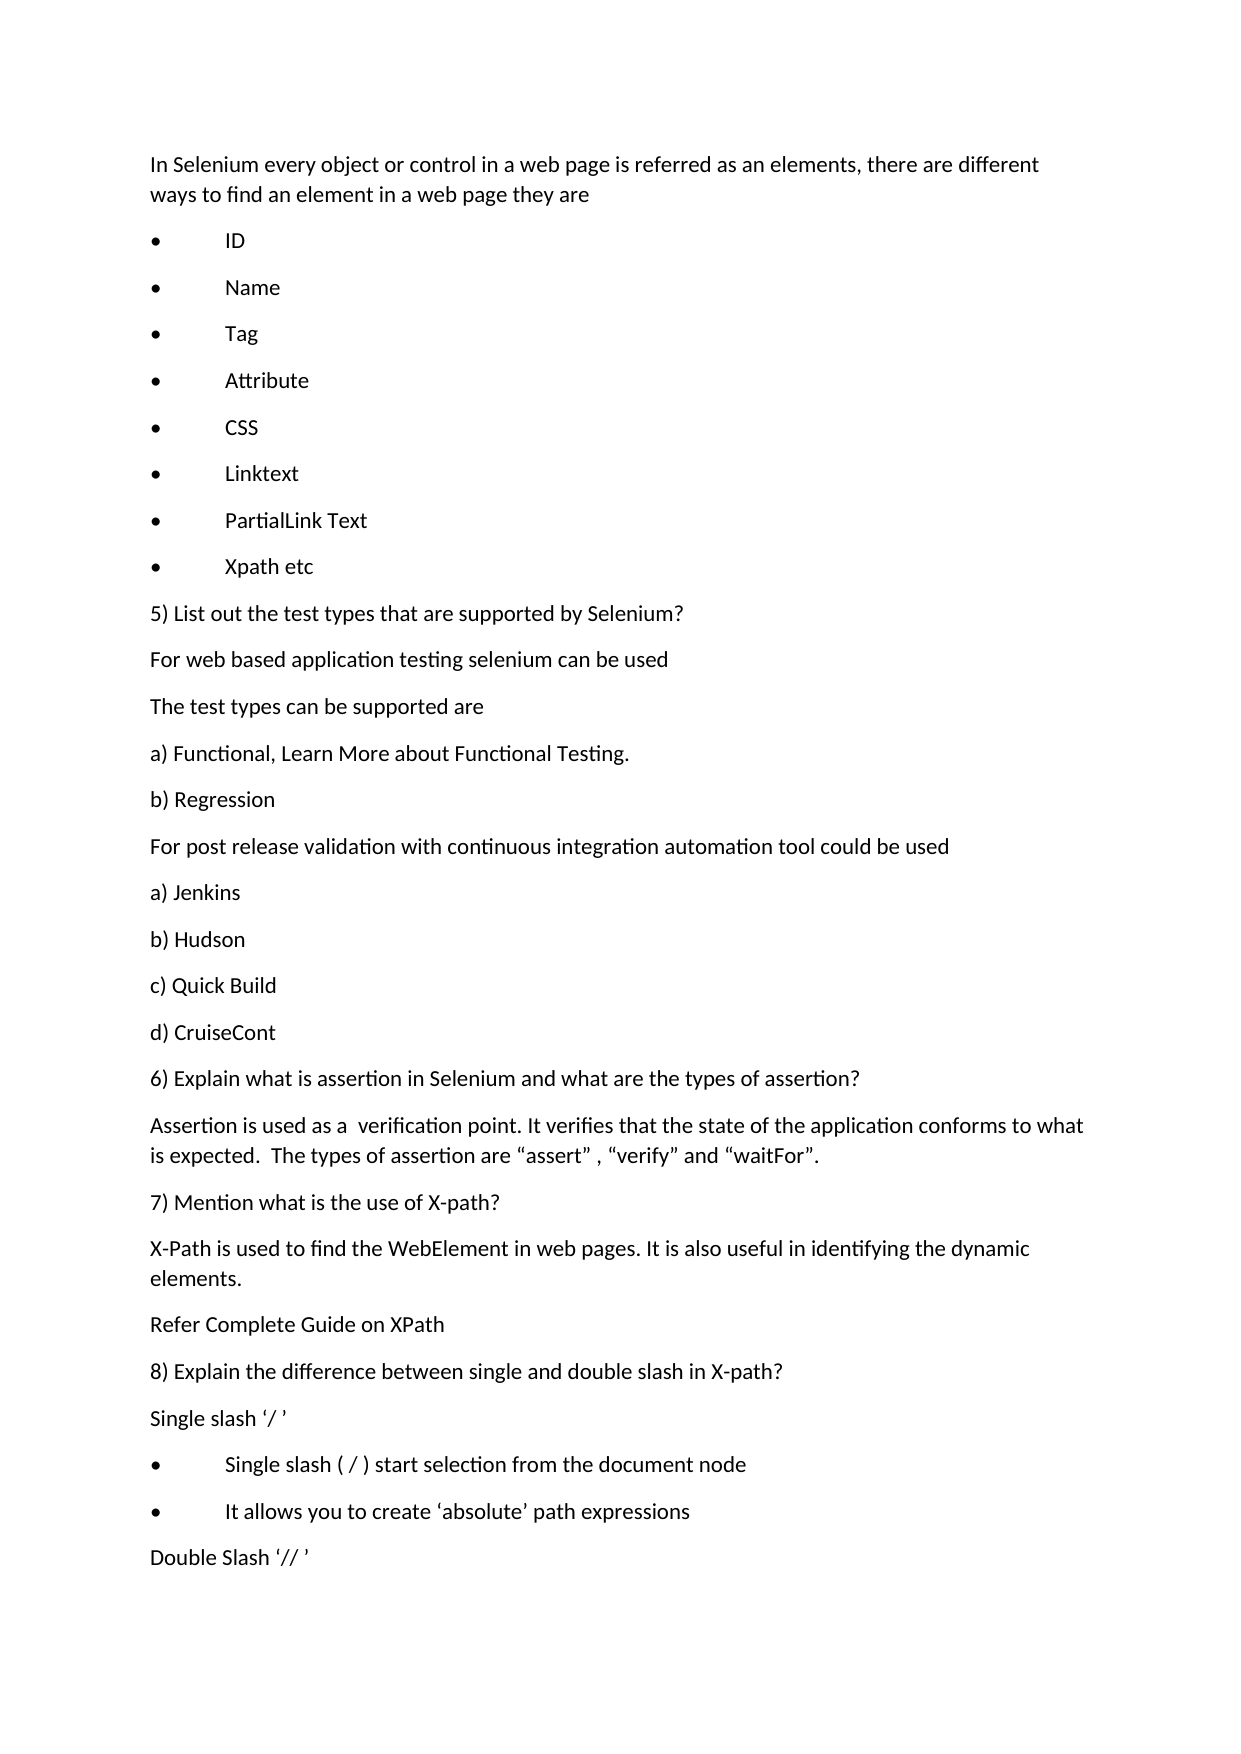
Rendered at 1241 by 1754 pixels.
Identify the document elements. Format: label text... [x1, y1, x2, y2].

text X-Path is used to find the WebElement in web pages. It is also useful in identifying the dynamic elements. [150, 1234, 1090, 1292]
text b) Regression [150, 785, 1090, 813]
text The test types can be supported are [150, 692, 1090, 720]
text 7) Mention what is the use of X-path? [150, 1188, 1090, 1216]
text • Linktext [150, 459, 1090, 487]
text • Attribute [150, 366, 1090, 394]
text • Xpath etc [150, 552, 1090, 580]
text Single slash ‘/ ’ [150, 1404, 1090, 1432]
text d) CruiseCont [150, 1018, 1090, 1046]
text b) Hudson [150, 925, 1090, 953]
text • Tag [150, 319, 1090, 348]
text • It allows you to create ‘absolute’ path expressions [150, 1497, 1090, 1525]
text • Single slash ( / ) start selection from the document node [150, 1450, 1090, 1478]
text a) Functional, Learn More about Functional Testing. [150, 739, 1090, 767]
text For post release validation with continuous integration automation tool could be used [150, 832, 1090, 860]
text c) Quick Build [150, 971, 1090, 999]
text In Selenium every object or control in a web page is referred as an elements, there are different ways to find an element in a web page they are [150, 150, 1090, 208]
text Refer Complete Guide on XPath [150, 1311, 1090, 1339]
text 5) List out the test types that are supported by Selenium? [150, 599, 1090, 627]
text • ID [150, 226, 1090, 254]
text 6) Explain what is assertion in Selenium and what are the types of assertion? [150, 1064, 1090, 1093]
text • PartialLink Text [150, 506, 1090, 534]
text Double Slash ‘// ’ [150, 1543, 1090, 1571]
text For web based application testing selenium can be used [150, 646, 1090, 673]
text 8) Explain the difference between single and double slash in X-path? [150, 1357, 1090, 1385]
text • Name [150, 273, 1090, 301]
text • CSS [150, 413, 1090, 441]
text Assertion is used as a verification point. It verifies that the state of the application conforms to what is expected. The types of assertion are “assert” , “verify” and “waitFor”. [150, 1111, 1090, 1169]
text a) Jenkins [150, 878, 1090, 906]
